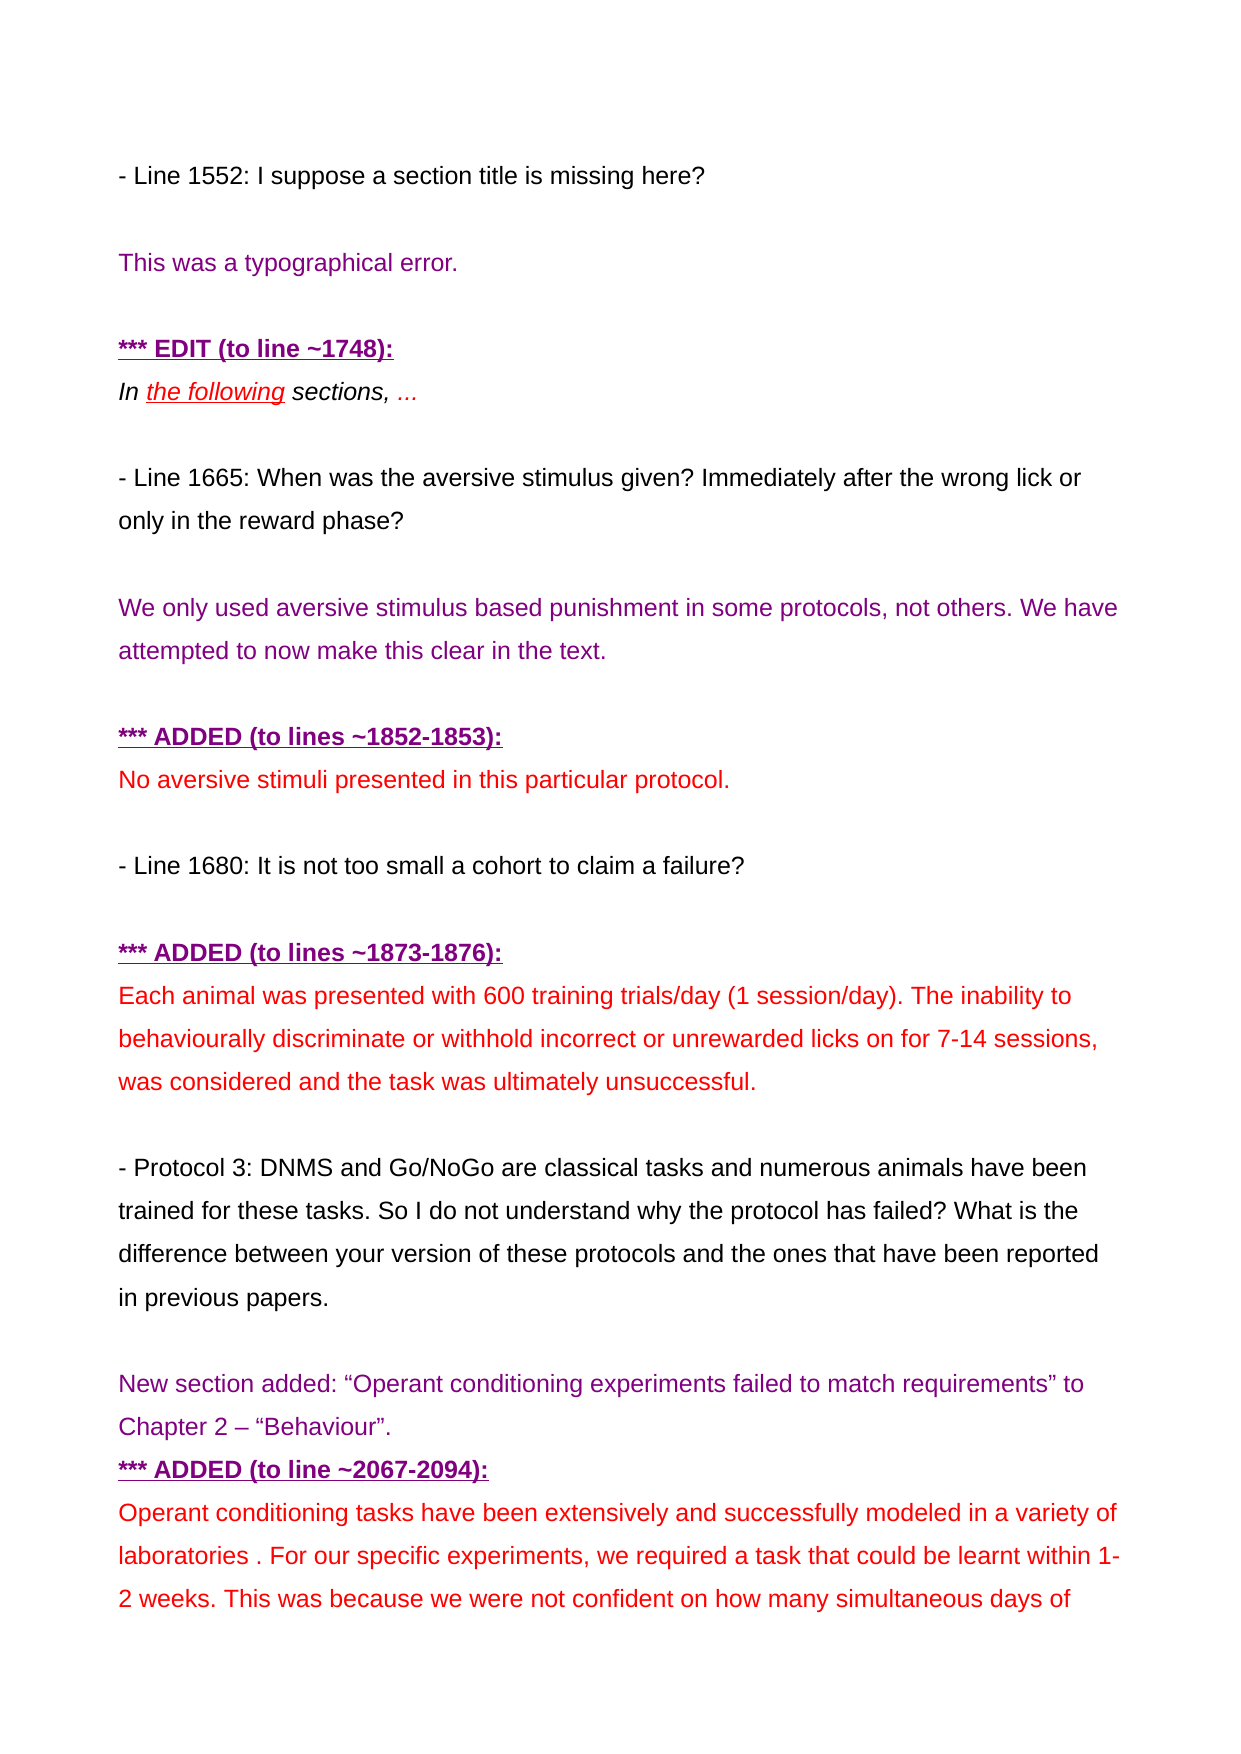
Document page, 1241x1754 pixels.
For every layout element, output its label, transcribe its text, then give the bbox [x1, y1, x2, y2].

text New section added: “Operant conditioning experiments failed to match requirements” to Chapter 2 – “Behaviour”. [118, 1369, 1122, 1441]
text *** ADDED (to lines ~1852-1853): [118, 722, 1122, 751]
text - Protocol 3: DNMS and Go/NoGo are classical tasks and numerous animals have been trained for these tasks. So I do not understand why the protocol has failed? What is the difference between your version of these protocols and the ones that have been reported in previous papers. [118, 1153, 1122, 1311]
text Each animal was presented with 600 training trials/day (1 session/day). The inability to behaviourally discriminate or withhold incorrect or unrewarded licks on for 7-14 sessions, was considered and the task was ultimately unsuccessful. [118, 981, 1122, 1096]
text We only used aversive stimulus based punishment in some protocols, not others. We have attempted to now make this clear in the text. [118, 592, 1122, 664]
text *** EDIT (to line ~1748): [118, 334, 1122, 362]
text - Line 1680: It is not too small a cohort to claim a failure? [118, 851, 1122, 880]
text *** ADDED (to line ~2067-2094): [118, 1455, 1122, 1484]
text *** ADDED (to lines ~1873-1876): [118, 937, 1122, 966]
text - Line 1552: I suppose a section title is missing here? [118, 161, 1122, 190]
text - Line 1665: When was the aversive stimulus given? Immediately after the wrong lick or only in the reward phase? [118, 463, 1122, 535]
text In the following sections, ... [118, 377, 1122, 406]
text Operant conditioning tasks have been extensively and successfully modeled in a variety of laboratories . For our specific experiments, we required a task that could be learnt within 1-2 weeks. This was because we were not confident on how many simultaneous days of [118, 1498, 1122, 1613]
text No aversive stimuli presented in this particular protocol. [118, 765, 1122, 794]
text This was a typographical error. [118, 247, 1122, 276]
